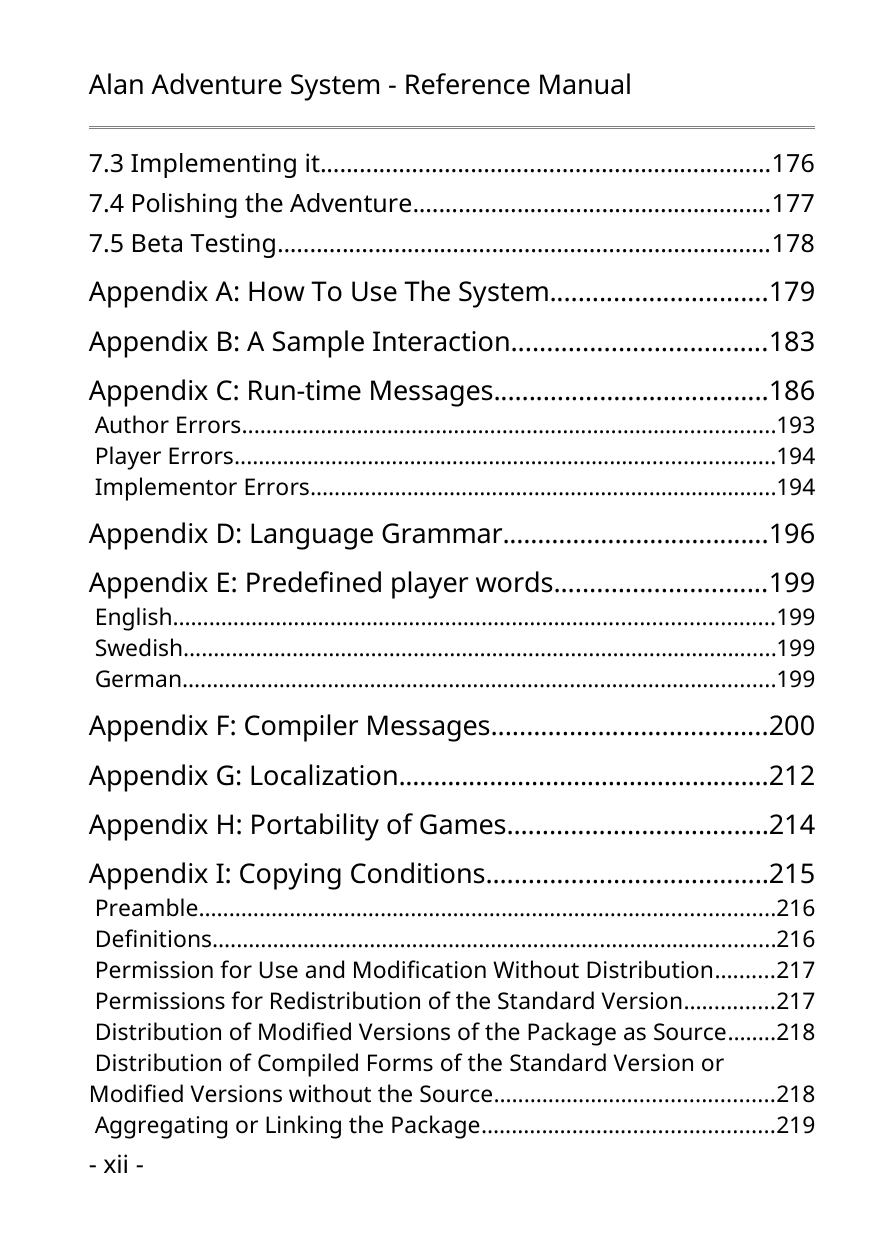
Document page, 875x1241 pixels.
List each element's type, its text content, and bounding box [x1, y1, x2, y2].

text Appendix I: Copying Conditions 215 [88, 855, 815, 892]
text Distribution of Compiled Forms of the Standard Version or Modified Versions without the Source 218 [88, 1047, 815, 1109]
text Appendix D: Language Grammar 196 [88, 514, 815, 551]
text Definitions 216 [88, 923, 815, 954]
text Implementor Errors 194 [88, 471, 815, 502]
text 7.5 Beta Testing 178 [88, 226, 815, 260]
text Appendix A: How To Use The System 179 [88, 273, 815, 310]
text Appendix F: Compiler Messages 200 [88, 706, 815, 743]
text Appendix B: A Sample Interaction 183 [88, 322, 815, 359]
text 7.3 Implementing it 176 [88, 146, 815, 179]
text Permissions for Redistribution of the Standard Version 217 [88, 985, 815, 1016]
text Aggregating or Linking the Package 219 [88, 1109, 815, 1140]
text English 199 [88, 601, 815, 632]
text 7.4 Polishing the Adventure 177 [88, 186, 815, 220]
text Author Errors 193 [88, 409, 815, 440]
text German 199 [88, 663, 815, 694]
text Player Errors 194 [88, 440, 815, 471]
text Appendix C: Run-time Messages 186 [88, 372, 815, 409]
text Appendix H: Portability of Games 214 [88, 805, 815, 842]
text Preamble 216 [88, 892, 815, 923]
text Permission for Use and Modification Without Distribution 217 [88, 954, 815, 985]
text Appendix G: Localization 212 [88, 756, 815, 793]
text Appendix E: Predefined player words 199 [88, 564, 815, 601]
text Distribution of Modified Versions of the Package as Source 218 [88, 1016, 815, 1047]
text Swedish 199 [88, 632, 815, 663]
